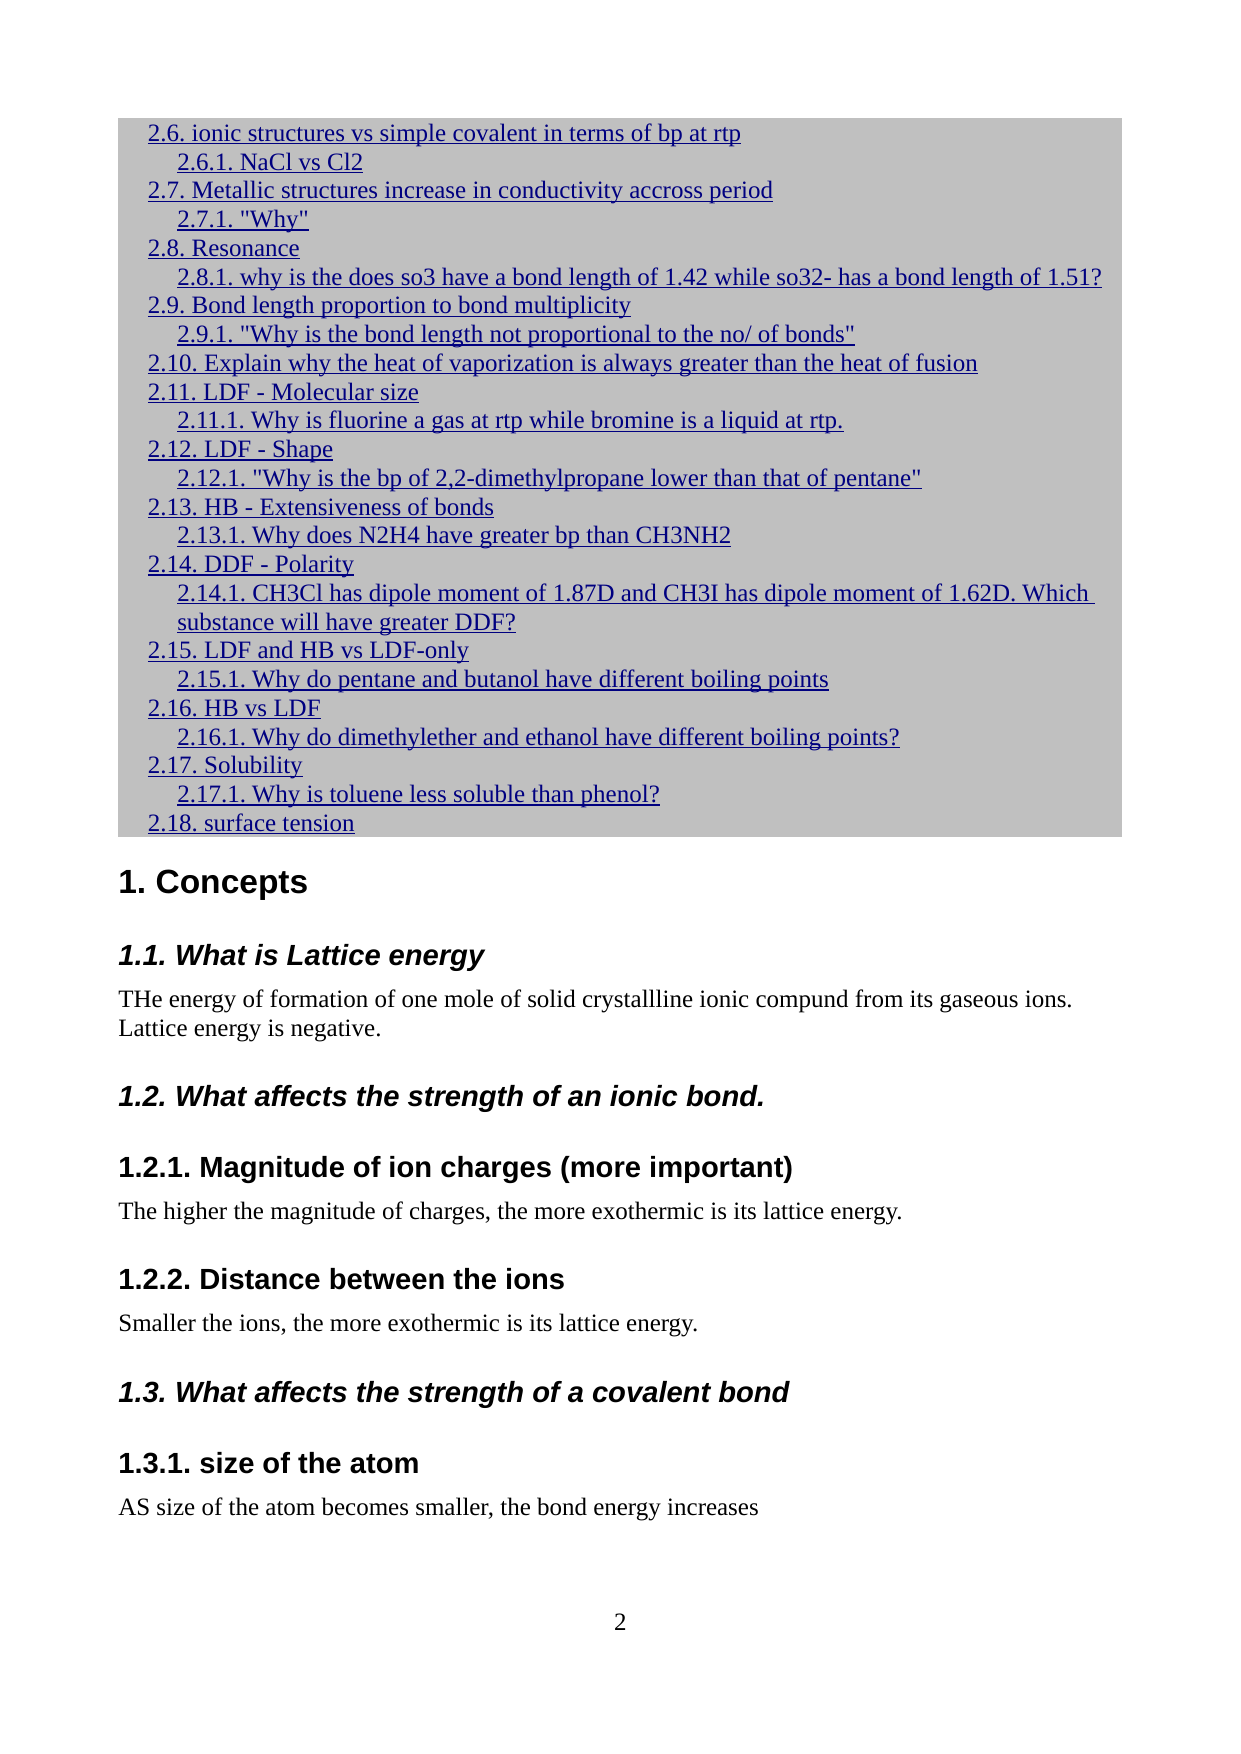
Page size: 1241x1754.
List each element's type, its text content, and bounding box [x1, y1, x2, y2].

subtitle What is Lattice energy [118, 938, 1122, 972]
subtitle Distance between the ions [118, 1262, 1122, 1296]
subtitle Concepts [118, 862, 1122, 901]
text 2.17.1. Why is toluene less soluble than phenol? [177, 779, 1122, 808]
text 2.7.1. "Why" [177, 204, 1122, 233]
text 2.11. LDF - Molecular size [148, 377, 1122, 406]
text 2.13.1. Why does N2H4 have greater bp than CH3NH2 [177, 521, 1122, 549]
text 2.16. HB vs LDF [148, 693, 1122, 722]
text AS size of the atom becomes smaller, the bond energy increases [118, 1492, 1122, 1521]
subtitle Magnitude of ion charges (more important) [118, 1150, 1122, 1184]
text Smaller the ions, the more exothermic is its lattice energy. [118, 1308, 1122, 1337]
subtitle size of the atom [118, 1446, 1122, 1479]
text 2.17. Solubility [148, 751, 1122, 779]
text 2.9. Bond length proportion to bond multiplicity [148, 291, 1122, 319]
text 2.16.1. Why do dimethylether and ethanol have different boiling points? [177, 722, 1122, 751]
subtitle What affects the strength of a covalent bond [118, 1375, 1122, 1408]
text 2.14. DDF - Polarity [148, 549, 1122, 578]
text 2.15. LDF and HB vs LDF-only [148, 636, 1122, 664]
text The higher the magnitude of charges, the more exothermic is its lattice energy. [118, 1196, 1122, 1225]
text THe energy of formation of one mole of solid crystallline ionic compund from its gaseous ions. Lattice energy is negative. [118, 984, 1122, 1042]
text 2.6. ionic structures vs simple covalent in terms of bp at rtp [148, 118, 1122, 147]
text 2.12. LDF - Shape [148, 434, 1122, 463]
text 2.13. HB - Extensiveness of bonds [148, 492, 1122, 521]
text 2.10. Explain why the heat of vaporization is always greater than the heat of fusion [148, 348, 1122, 377]
text 2.8. Resonance [148, 233, 1122, 262]
text 2.6.1. NaCl vs Cl2 [177, 147, 1122, 176]
subtitle What affects the strength of an ionic bond. [118, 1079, 1122, 1113]
text 2.15.1. Why do pentane and butanol have different boiling points [177, 664, 1122, 693]
text 2.9.1. "Why is the bond length not proportional to the no/ of bonds" [177, 319, 1122, 348]
text 2.12.1. "Why is the bp of 2,2-dimethylpropane lower than that of pentane" [177, 463, 1122, 492]
text 2.14.1. CH3Cl has dipole moment of 1.87D and CH3I has dipole moment of 1.62D. Which substance will have greater DDF? [177, 578, 1122, 636]
text 2.11.1. Why is fluorine a gas at rtp while bromine is a liquid at rtp. [177, 406, 1122, 434]
text 2.18. surface tension [148, 808, 1122, 837]
text 2.7. Metallic structures increase in conductivity accross period [148, 176, 1122, 204]
text 2.8.1. why is the does so3 have a bond length of 1.42 while so32- has a bond length of 1.51? [177, 262, 1122, 291]
